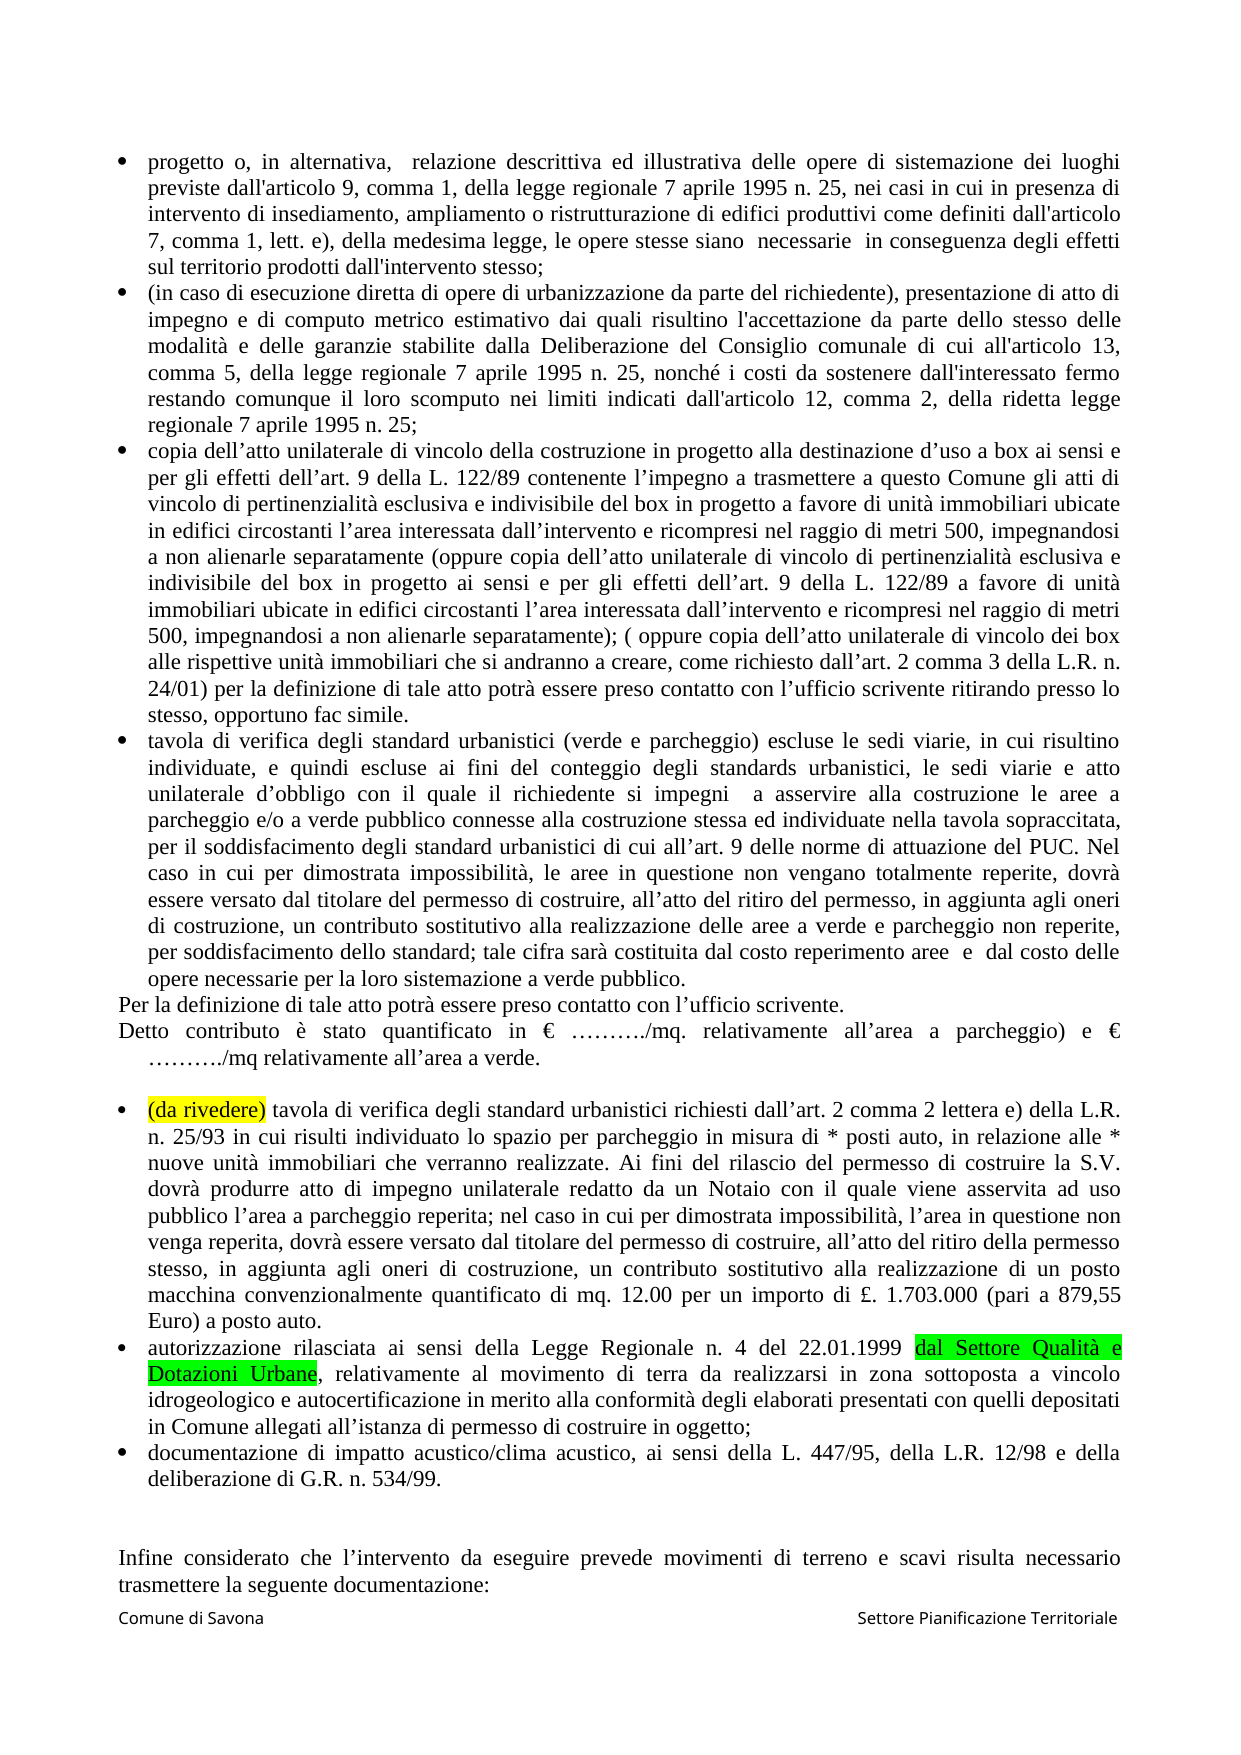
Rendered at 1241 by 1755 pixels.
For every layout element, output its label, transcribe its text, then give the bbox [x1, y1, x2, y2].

list (da rivedere) tavola di verifica degli standard urbanistici richiesti dall’art. 2 comma 2 lettera e) della L.R. n. 25/93 in cui risulti individuato lo spazio per parcheggio in misura di * posti auto, in relazione alle * nuove unità immobiliari che verranno realizzate. Ai fini del rilascio del permesso di costruire la S.V. dovrà produrre atto di impegno unilaterale redatto da un Notaio con il quale viene asservita ad uso pubblico l’area a parcheggio reperita; nel caso in cui per dimostrata impossibilità, l’area in questione non venga reperita, dovrà essere versato dal titolare del permesso di costruire, all’atto del ritiro della permesso stesso, in aggiunta agli oneri di costruzione, un contributo sostitutivo alla realizzazione di un posto macchina convenzionalmente quantificato di mq. 12.00 per un importo di £. 1.703.000 (pari a 879,55 Euro) a posto auto. [118, 1096, 1122, 1334]
list copia dell’atto unilaterale di vincolo della costruzione in progetto alla destinazione d’uso a box ai sensi e per gli effetti dell’art. 9 della L. 122/89 contenente l’impegno a trasmettere a questo Comune gli atti di vincolo di pertinenzialità esclusiva e indivisibile del box in progetto a favore di unità immobiliari ubicate in edifici circostanti l’area interessata dall’intervento e ricompresi nel raggio di metri 500, impegnandosi a non alienarle separatamente (oppure copia dell’atto unilaterale di vincolo di pertinenzialità esclusiva e indivisibile del box in progetto ai sensi e per gli effetti dell’art. 9 della L. 122/89 a favore di unità immobiliari ubicate in edifici circostanti l’area interessata dall’intervento e ricompresi nel raggio di metri 500, impegnandosi a non alienarle separatamente); ( oppure copia dell’atto unilaterale di vincolo dei box alle rispettive unità immobiliari che si andranno a creare, come richiesto dall’art. 2 comma 3 della L.R. n. 24/01) per la definizione di tale atto potrà essere preso contatto con l’ufficio scrivente ritirando presso lo stesso, opportuno fac simile. [118, 438, 1122, 727]
text Detto contributo è stato quantificato in € ………./mq. relativamente all’area a parcheggio) e € ………./mq relativamente all’area a verde. [118, 1017, 1122, 1070]
list autorizzazione rilasciata ai sensi della Legge Regionale n. 4 del 22.01.1999 dal Settore Qualità e Dotazioni Urbane, relativamente al movimento di terra da realizzarsi in zona sottoposta a vincolo idrogeologico e autocertificazione in merito alla conformità degli elaborati presentati con quelli depositati in Comune allegati all’istanza di permesso di costruire in oggetto; [118, 1334, 1122, 1439]
list progetto o, in alternativa, relazione descrittiva ed illustrativa delle opere di sistemazione dei luoghi previste dall'articolo 9, comma 1, della legge regionale 7 aprile 1995 n. 25, nei casi in cui in presenza di intervento di insediamento, ampliamento o ristrutturazione di edifici produttivi come definiti dall'articolo 7, comma 1, lett. e), della medesima legge, le opere stesse siano necessarie in conseguenza degli effetti sul territorio prodotti dall'intervento stesso; [118, 148, 1122, 279]
text Per la definizione di tale atto potrà essere preso contatto con l’ufficio scrivente. [118, 991, 1122, 1017]
list (in caso di esecuzione diretta di opere di urbanizzazione da parte del richiedente), presentazione di atto di impegno e di computo metrico ­estimativo dai quali risultino l'accettazione da parte dello stesso delle modalità e delle garanzie stabilite dalla Deliberazione del Consiglio comunale di cui all'articolo 13, comma 5, della legge regionale 7 aprile 1995 n. 25, nonché i costi da sostenere dall'interessato fermo restando comunque il loro scomputo nei limiti indicati dall'articolo 12, comma 2, della ridetta legge regionale 7 aprile 1995 n. 25; [118, 279, 1122, 438]
text Infine considerato che l’intervento da eseguire prevede movimenti di terreno e scavi risulta necessario trasmettere la seguente documentazione: [118, 1544, 1122, 1597]
list documentazione di impatto acustico/clima acustico, ai sensi della L. 447/95, della L.R. 12/98 e della deliberazione di G.R. n. 534/99. [118, 1439, 1122, 1492]
list tavola di verifica degli standard urbanistici (verde e parcheggio) escluse le sedi viarie, in cui risultino individuate, e quindi escluse ai fini del conteggio degli standards urbanistici, le sedi viarie e atto unilaterale d’obbligo con il quale il richiedente si impegni a asservire alla costruzione le aree a parcheggio e/o a verde pubblico connesse alla costruzione stessa ed individuate nella tavola sopraccitata, per il soddisfacimento degli standard urbanistici di cui all’art. 9 delle norme di attuazione del PUC. Nel caso in cui per dimostrata impossibilità, le aree in questione non vengano totalmente reperite, dovrà essere versato dal titolare del permesso di costruire, all’atto del ritiro del permesso, in aggiunta agli oneri di costruzione, un contributo sostitutivo alla realizzazione delle aree a verde e parcheggio non reperite, per soddisfacimento dello standard; tale cifra sarà costituita dal costo reperimento aree e dal costo delle opere necessarie per la loro sistemazione a verde pubblico. [118, 727, 1122, 991]
